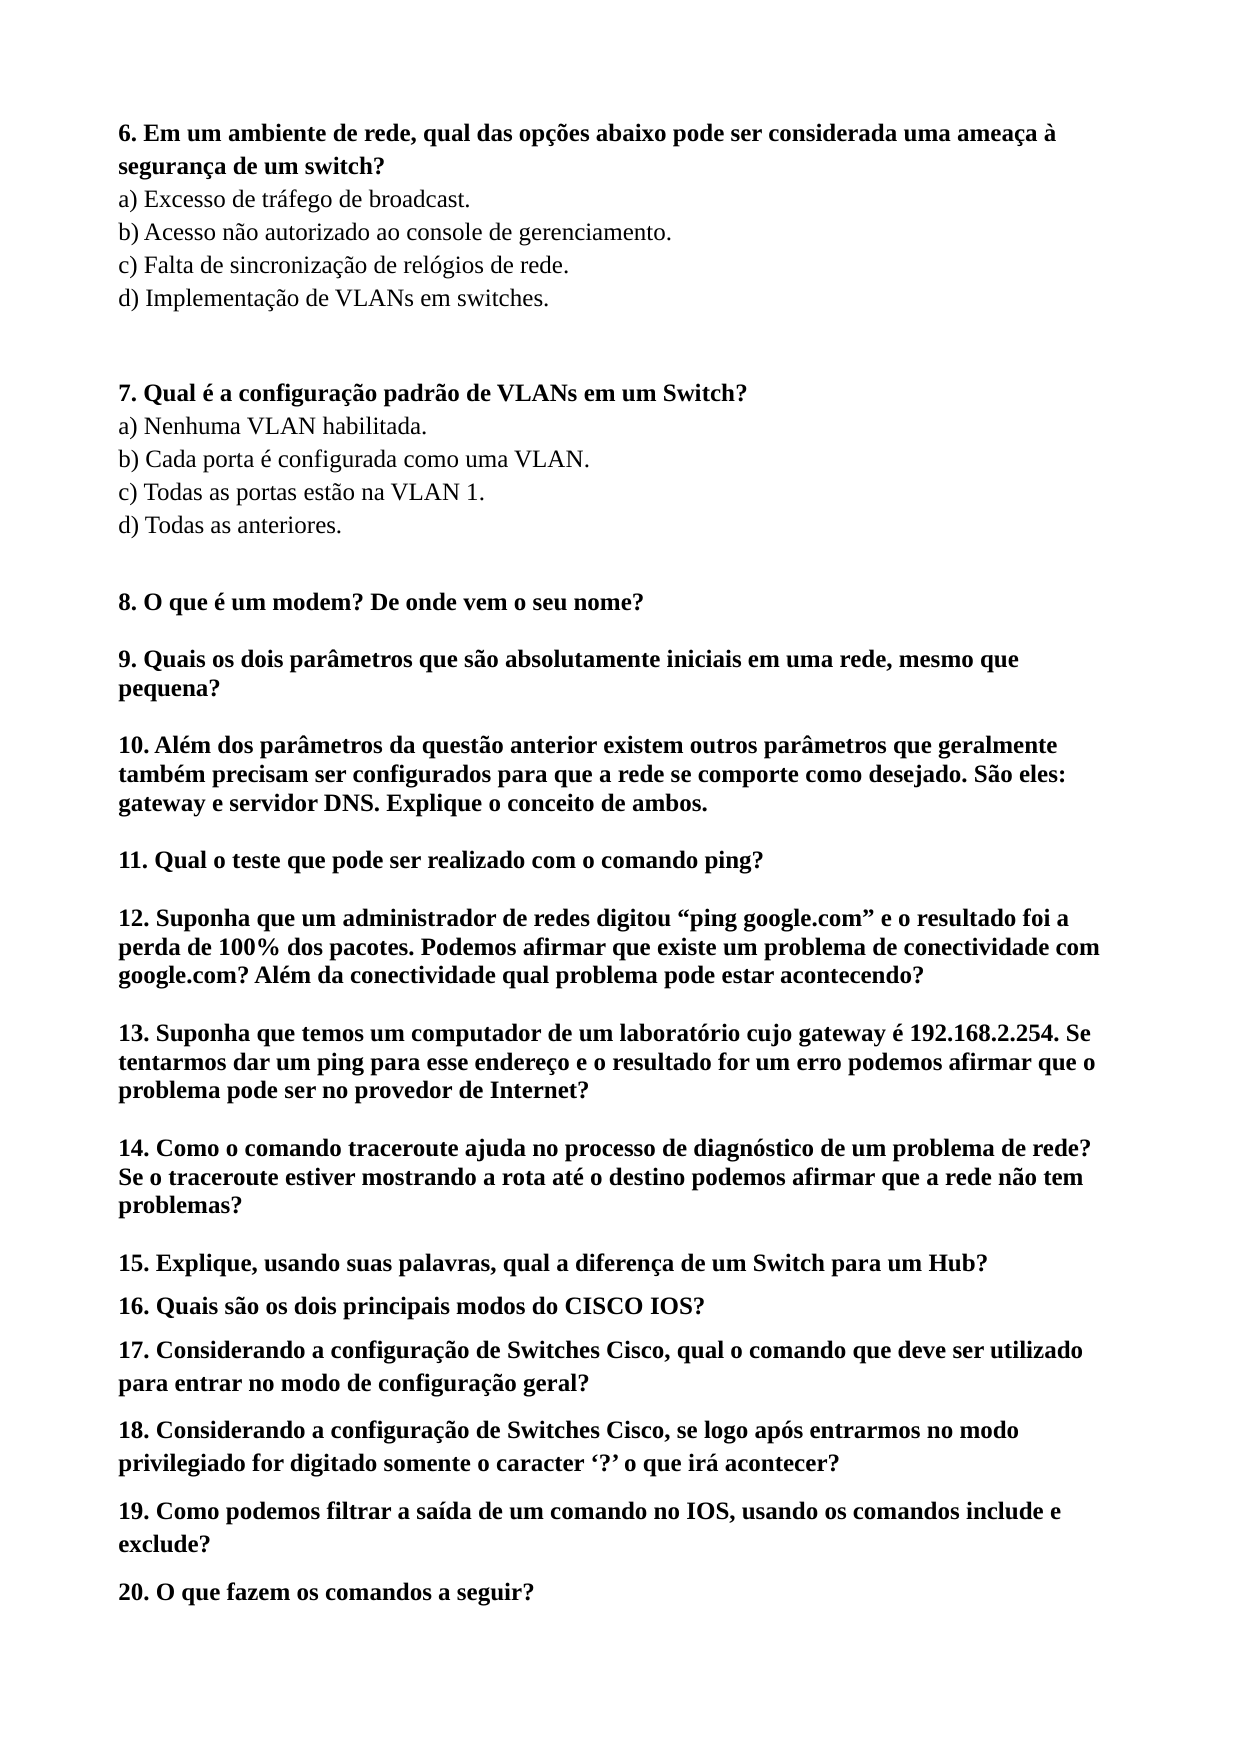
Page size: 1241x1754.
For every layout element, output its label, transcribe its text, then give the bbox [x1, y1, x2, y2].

text 12. Suponha que um administrador de redes digitou “ping google.com” e o resultado foi a perda de 100% dos pacotes. Podemos afirmar que existe um problema de conectividade com google.com? Além da conectividade qual problema pode estar acontecendo? [118, 903, 1122, 989]
text 15. Explique, usando suas palavras, qual a diferença de um Switch para um Hub? [118, 1248, 1122, 1277]
text 14. Como o comando traceroute ajuda no processo de diagnóstico de um problema de rede? Se o traceroute estiver mostrando a rota até o destino podemos afirmar que a rede não tem problemas? [118, 1133, 1122, 1219]
text 7. Qual é a configuração padrão de VLANs em um Switch? a) Nenhuma VLAN habilitada. b) Cada porta é configurada como uma VLAN. c) Todas as portas estão na VLAN 1. d) Todas as anteriores. [118, 378, 1122, 539]
text 8. O que é um modem? De onde vem o seu nome? [118, 587, 1122, 616]
text 10. Além dos parâmetros da questão anterior existem outros parâmetros que geralmente também precisam ser configurados para que a rede se comporte como desejado. São eles: gateway e servidor DNS. Explique o conceito de ambos. [118, 731, 1122, 817]
text 13. Suponha que temos um computador de um laboratório cujo gateway é 192.168.2.254. Se tentarmos dar um ping para esse endereço e o resultado for um erro podemos afirmar que o problema pode ser no provedor de Internet? [118, 1018, 1122, 1104]
text 20. O que fazem os comandos a seguir? [118, 1577, 1122, 1605]
text 17. Considerando a configuração de Switches Cisco, qual o comando que deve ser utilizado para entrar no modo de configuração geral? [118, 1335, 1122, 1397]
text 6. Em um ambiente de rede, qual das opções abaixo pode ser considerada uma ameaça à segurança de um switch? a) Excesso de tráfego de broadcast. b) Acesso não autorizado ao console de gerenciamento. c) Falta de sincronização de relógios de rede. d) Implementação de VLANs em switches. [118, 118, 1122, 312]
text 16. Quais são os dois principais modos do CISCO IOS? [118, 1291, 1122, 1320]
text 11. Qual o teste que pode ser realizado com o comando ping? [118, 846, 1122, 874]
text 9. Quais os dois parâmetros que são absolutamente iniciais em uma rede, mesmo que pequena? [118, 644, 1122, 702]
text 18. Considerando a configuração de Switches Cisco, se logo após entrarmos no modo privilegiado for digitado somente o caracter ‘?’ o que irá acontecer? [118, 1415, 1122, 1477]
text 19. Como podemos filtrar a saída de um comando no IOS, usando os comandos include e exclude? [118, 1496, 1122, 1558]
